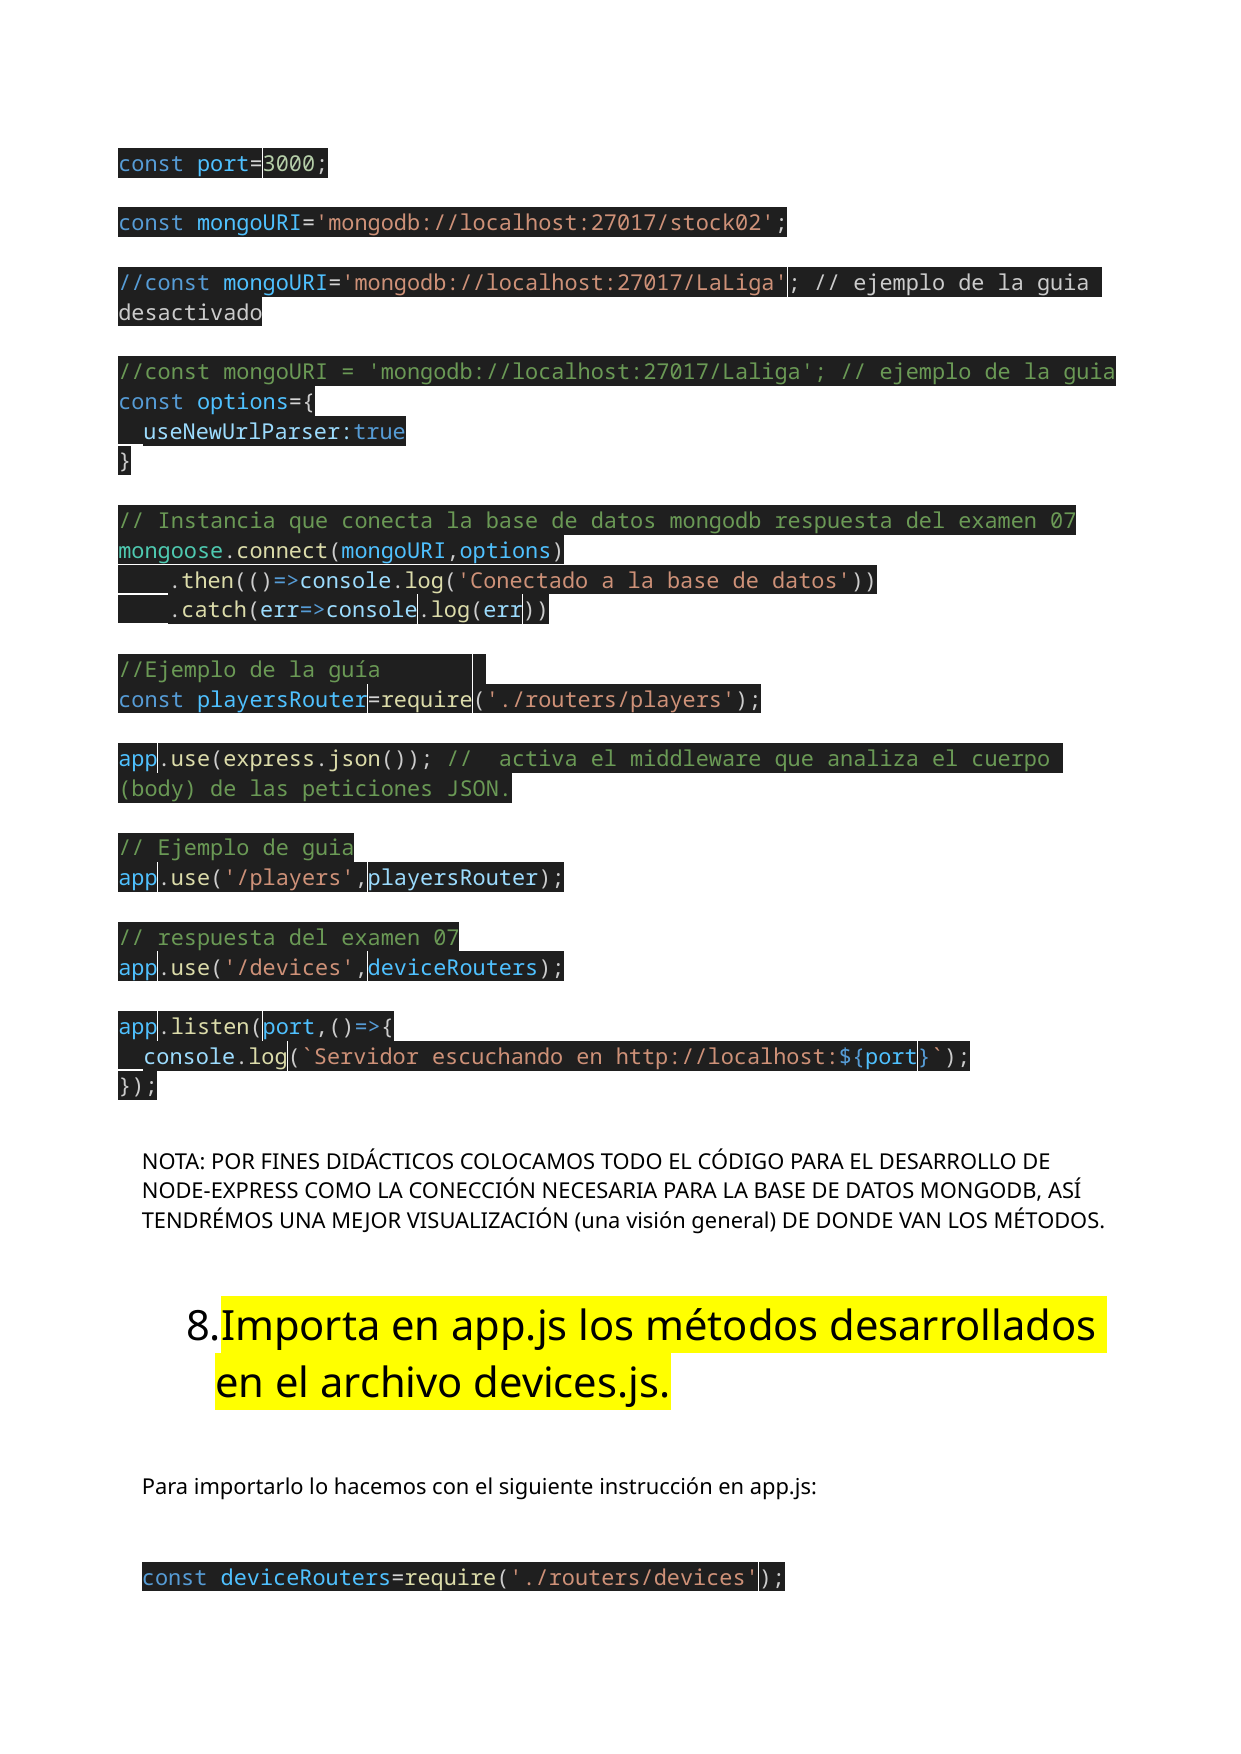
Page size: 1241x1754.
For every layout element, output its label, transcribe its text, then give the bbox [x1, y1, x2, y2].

text app.use('/devices',deviceRouters); [118, 951, 1122, 981]
list Importa en app.js los métodos desarrollados en el archivo devices.js. [186, 1296, 1122, 1410]
text const port=3000; [118, 148, 1122, 178]
text }); [118, 1071, 1122, 1100]
text mongoose.connect(mongoURI,options) [118, 535, 1122, 564]
text //const mongoURI='mongodb://localhost:27017/LaLiga'; // ejemplo de la guia desactivado [118, 267, 1122, 326]
text useNewUrlParser:true [118, 416, 1122, 446]
text // Instancia que conecta la base de datos mongodb respuesta del examen 07 [118, 505, 1122, 535]
text const deviceRouters=require('./routers/devices'); [142, 1562, 1122, 1591]
text console.log(`Servidor escuchando en http://localhost:${port}`); [118, 1041, 1122, 1071]
text app.use(express.json()); // activa el middleware que analiza el cuerpo (body) de las peticiones JSON. [118, 743, 1122, 803]
text // respuesta del examen 07 [118, 922, 1122, 951]
text .then(()=>console.log('Conectado a la base de datos')) [118, 564, 1122, 594]
text } [118, 446, 1122, 475]
text const playersRouter=require('./routers/players'); [118, 684, 1122, 713]
text .catch(err=>console.log(err)) [118, 594, 1122, 624]
text app.listen(port,()=>{ [118, 1011, 1122, 1041]
text const mongoURI='mongodb://localhost:27017/stock02'; [118, 207, 1122, 237]
text Para importarlo lo hacemos con el siguiente instrucción en app.js: [142, 1471, 1122, 1501]
text // Ejemplo de guia [118, 832, 1122, 862]
text NOTA: POR FINES DIDÁCTICOS COLOCAMOS TODO EL CÓDIGO PARA EL DESARROLLO DE NODE-EXPRESS COMO LA CONECCIÓN NECESARIA PARA LA BASE DE DATOS MONGODB, ASÍ TENDRÉMOS UNA MEJOR VISUALIZACIÓN (una visión general) DE DONDE VAN LOS MÉTODOS. [142, 1146, 1122, 1235]
text const options={ [118, 386, 1122, 416]
text //const mongoURI = 'mongodb://localhost:27017/Laliga'; // ejemplo de la guia [118, 356, 1122, 386]
text app.use('/players',playersRouter); [118, 862, 1122, 892]
text //Ejemplo de la guía [118, 654, 1122, 684]
